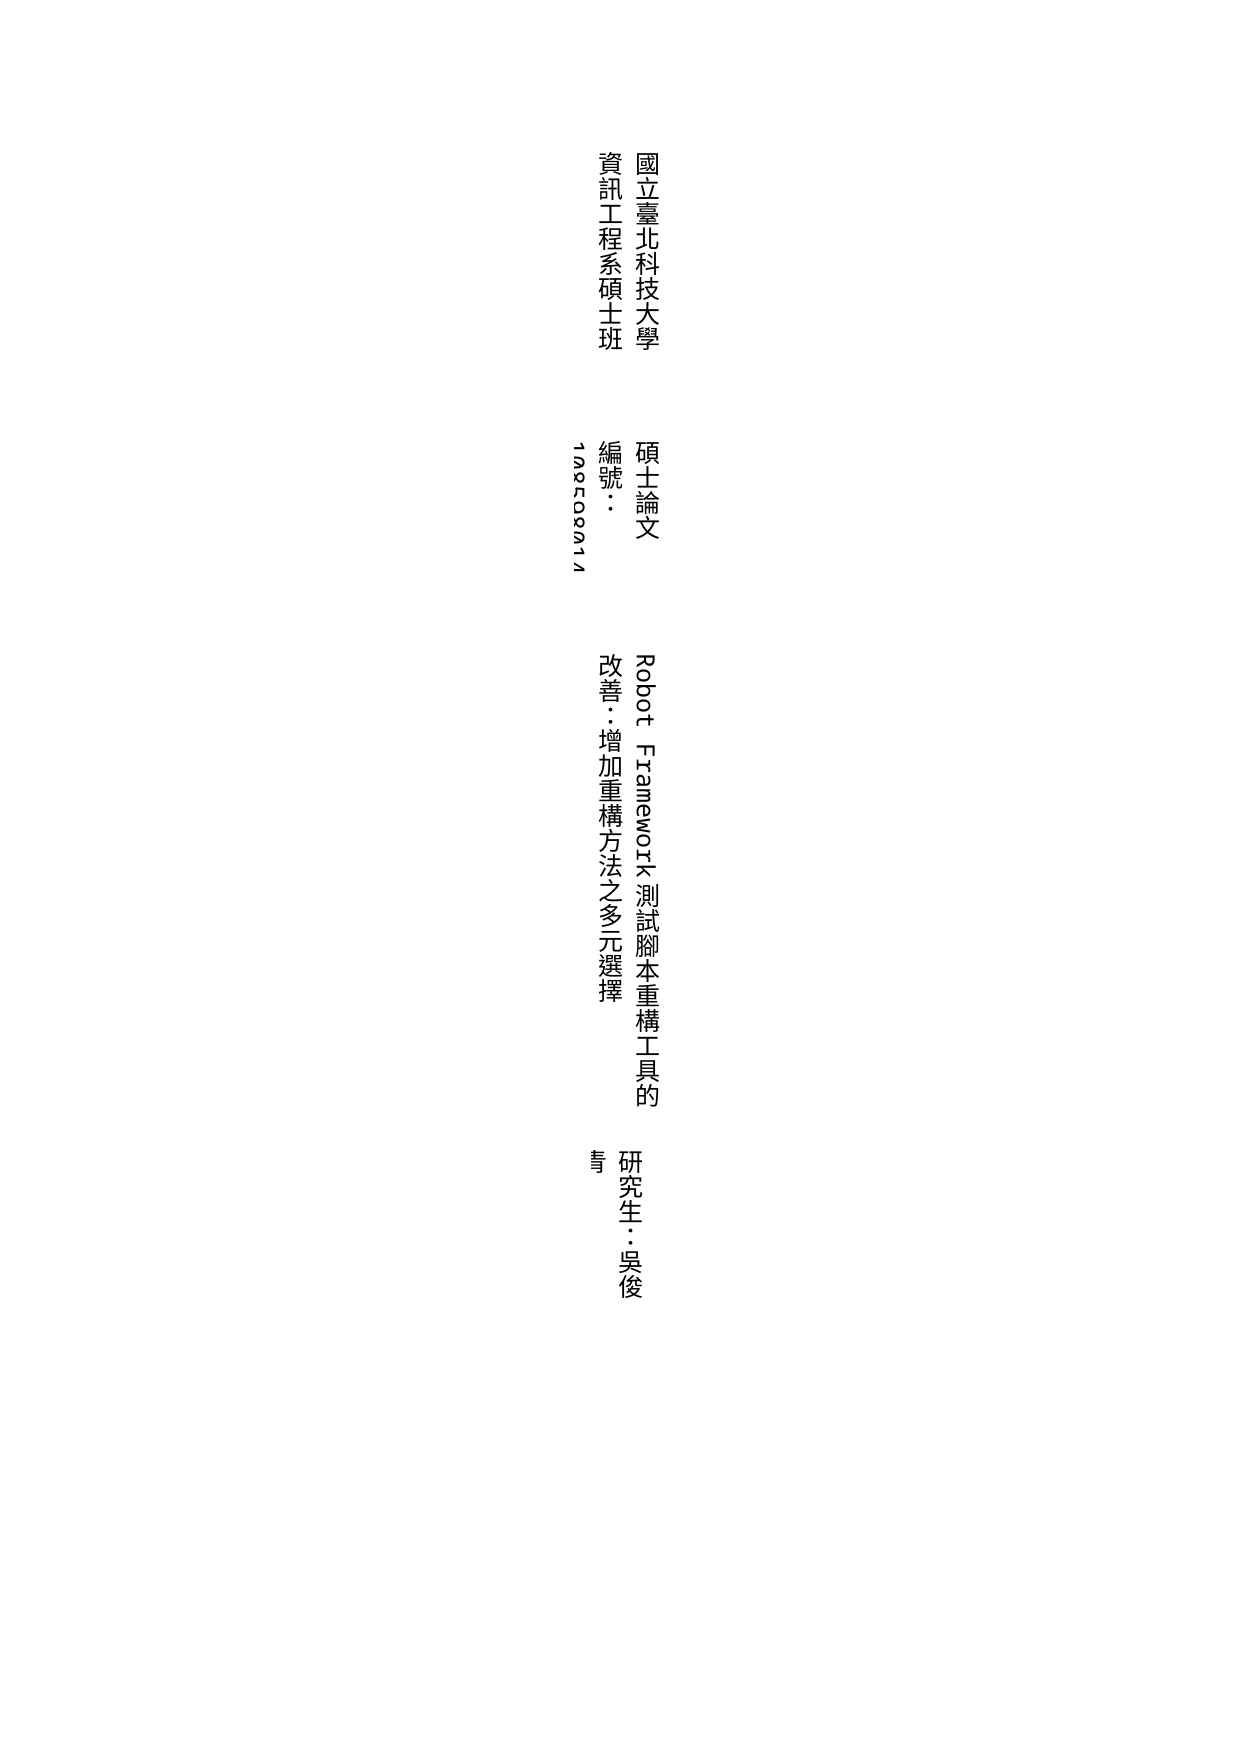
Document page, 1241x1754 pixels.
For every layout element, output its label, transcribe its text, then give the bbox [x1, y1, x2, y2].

text 國立臺北科技大學 [629, 151, 666, 404]
text 編號：108598014 [574, 440, 629, 618]
text Robot Framework測試腳本重構工具的改善：增加重構方法之多元選擇 [593, 653, 666, 1114]
text 資訊工程系碩士班 [593, 151, 629, 404]
text 碩士論文 [629, 440, 666, 618]
text 研究生：吳俊青 [591, 1149, 649, 1309]
